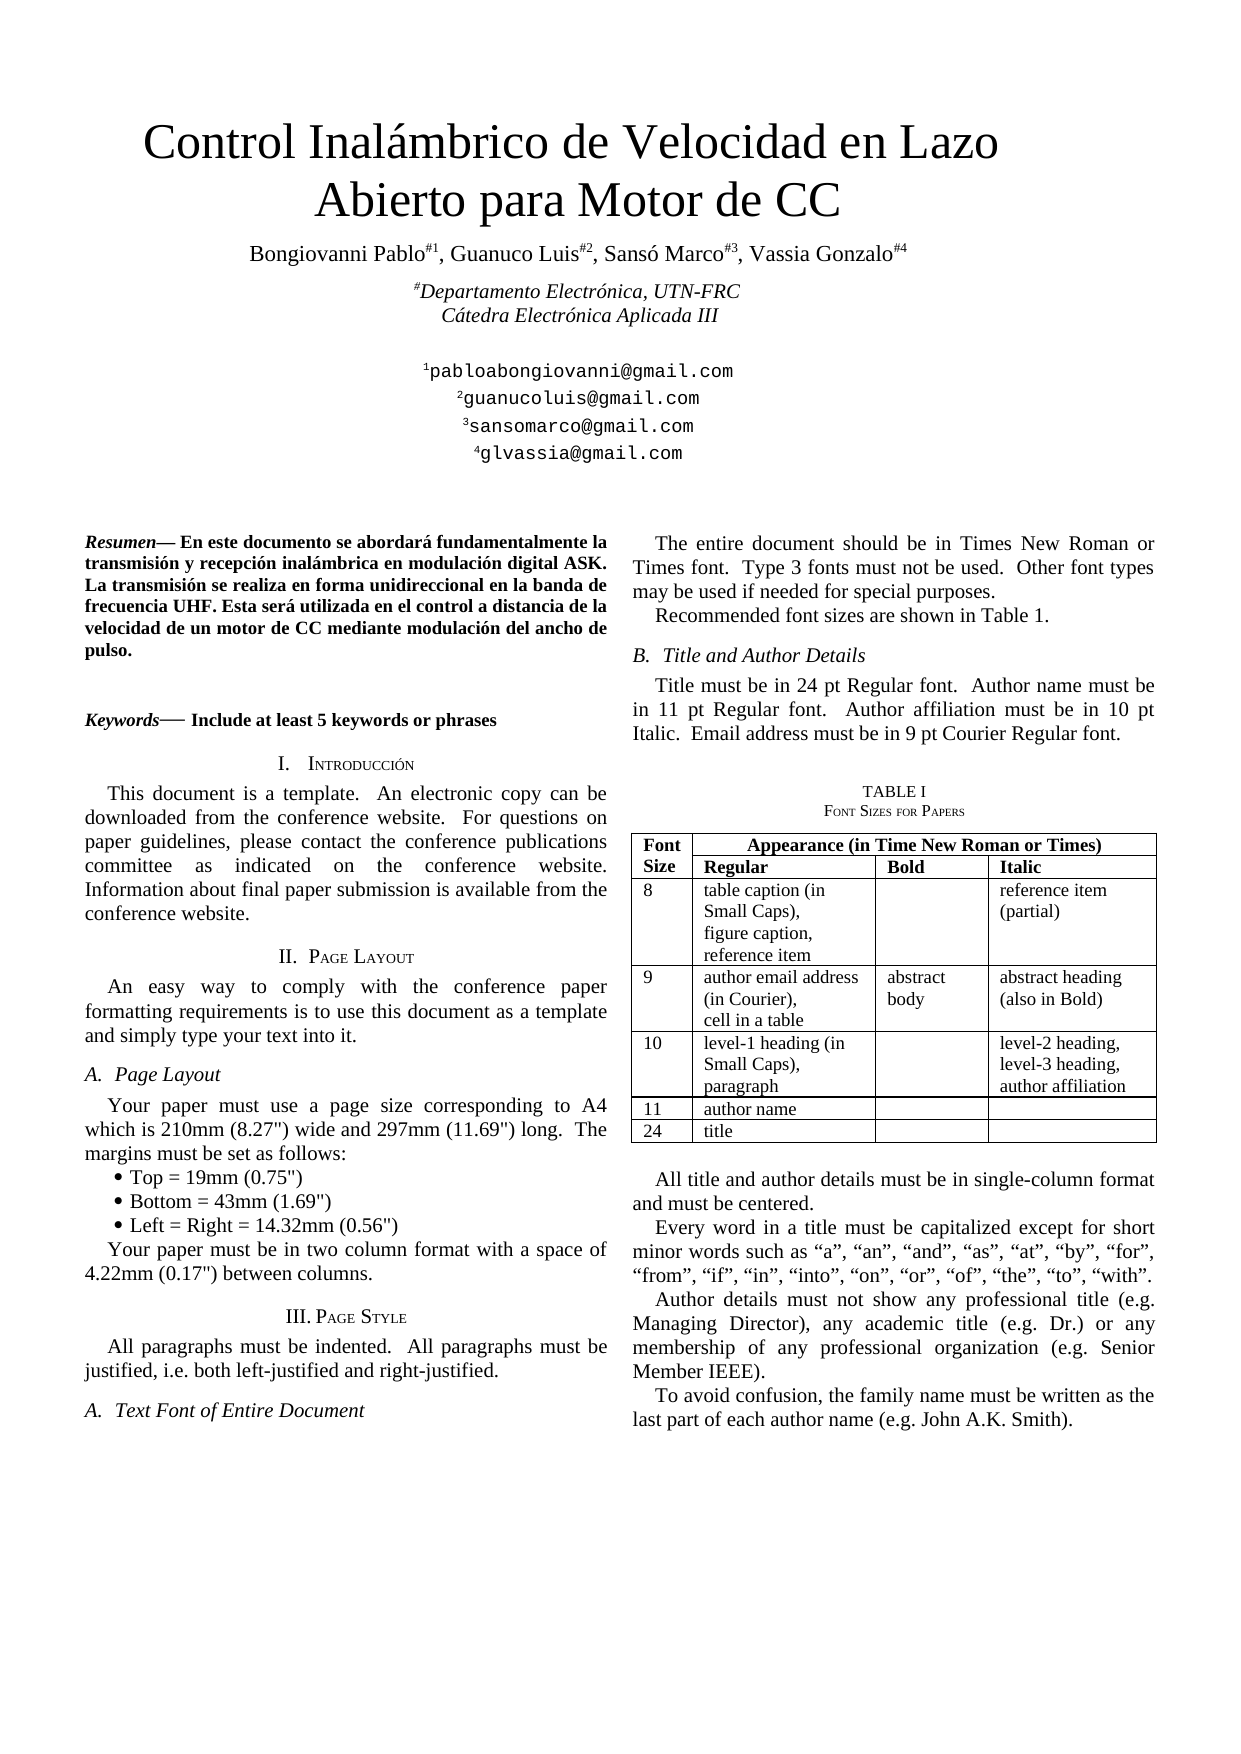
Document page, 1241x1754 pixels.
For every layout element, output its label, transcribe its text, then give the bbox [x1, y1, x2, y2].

text TABLE I Font Sizes for Papers [632, 782, 1156, 820]
text #Departamento Electrónica, UTN-FRC Cátedra Electrónica Aplicada III [0, 278, 1156, 327]
table_cell title [693, 1120, 875, 1142]
text 4glvassia@gmail.com [0, 444, 1156, 465]
text Title must be in 24 pt Regular font. Author name must be in 11 pt Regular font. Author affiliation must be in 10 pt Italic. Email address must be in 9 pt Courier Regular font. [632, 673, 1156, 745]
table_cell level-2 heading, level-3 heading, author affiliation [989, 1032, 1156, 1096]
table_cell 9 [632, 966, 692, 1031]
text Every word in a title must be capitalized except for short minor words such as “a”, “an”, “and”, “as”, “at”, “by”, “for”, “from”, “if”, “in”, “into”, “on”, “or”, “of”, “the”, “to”, “with”. [632, 1215, 1156, 1287]
subtitle Text Font of Entire Document [84, 1398, 608, 1422]
text An easy way to comply with the conference paper formatting requirements is to use this document as a template and simply type your text into it. [84, 974, 608, 1047]
text Author details must not show any professional title (e.g. Managing Director), any academic title (e.g. Dr.) or any membership of any professional organization (e.g. Senior Member IEEE). [632, 1287, 1156, 1383]
table_cell 10 [632, 1032, 692, 1096]
table_cell [989, 1098, 1156, 1119]
table_cell [876, 1032, 988, 1096]
table_cell table caption (in Small Caps), figure caption, reference item [693, 879, 875, 965]
text Your paper must use a page size corresponding to A4 which is 210mm (8.27") wide and 297mm (11.69") long. The margins must be set as follows: [84, 1093, 608, 1165]
table_cell Regular [693, 856, 875, 878]
title Control Inalámbrico de Velocidad en Lazo [0, 112, 1156, 170]
text Resumen— En este documento se abordará fundamentalmente la transmisión y recepción inalámbrica en modulación digital ASK. La transmisión se realiza en forma unidireccional en la banda de frecuencia UHF. Esta será utilizada en el control a distancia de la velocidad de un motor de CC mediante modulación del ancho de pulso. [84, 531, 608, 660]
subtitle Title and Author Details [632, 643, 1156, 667]
text Recommended font sizes are shown in Table 1. [632, 603, 1156, 627]
subtitle Page Layout [84, 1062, 608, 1086]
list Top = 19mm (0.75") [114, 1165, 608, 1189]
text 1pabloabongiovanni@gmail.com [0, 362, 1156, 383]
text 2guanucoluis@gmail.com [0, 389, 1156, 410]
table_cell abstract body [876, 966, 988, 1031]
table_cell 24 [632, 1120, 692, 1142]
table_cell [876, 879, 988, 965]
table_cell 8 [632, 879, 692, 965]
text The entire document should be in Times New Roman or Times font. Type 3 fonts must not be used. Other font types may be used if needed for special purposes. [632, 531, 1156, 603]
text Bongiovanni Pablo#1, Guanuco Luis#2, Sansó Marco#3, Vassia Gonzalo#4 [0, 240, 1156, 266]
table_cell abstract heading (also in Bold) [989, 966, 1156, 1031]
text All paragraphs must be indented. All paragraphs must be justified, i.e. both left-justified and right-justified. [84, 1334, 608, 1382]
subtitle Page Style [84, 1304, 608, 1328]
text Keywords— Include at least 5 keywords or phrases [84, 703, 608, 732]
table_cell [876, 1120, 988, 1142]
text All title and author details must be in single-column format and must be centered. [632, 1167, 1156, 1215]
list Left = Right = 14.32mm (0.56") [114, 1213, 608, 1237]
table_header Appearance (in Time New Roman or Times) [693, 834, 1156, 855]
subtitle Page Layout [84, 944, 608, 968]
text Your paper must be in two column format with a space of 4.22mm (0.17") between columns. [84, 1237, 608, 1285]
subtitle Introducción [84, 751, 608, 775]
table_cell level-1 heading (in Small Caps), paragraph [693, 1032, 875, 1096]
table_cell 11 [632, 1098, 692, 1119]
list Bottom = 43mm (1.69") [114, 1189, 608, 1213]
table_cell author email address (in Courier), cell in a table [693, 966, 875, 1031]
text 3sansomarco@gmail.com [0, 417, 1156, 438]
table_cell Bold [876, 856, 988, 878]
text This document is a template. An electronic copy can be downloaded from the conference website. For questions on paper guidelines, please contact the conference publications committee as indicated on the conference website. Information about final paper submission is available from the conference website. [84, 781, 608, 925]
table_cell [876, 1098, 988, 1119]
title Abierto para Motor de CC [0, 170, 1156, 227]
text To avoid confusion, the family name must be written as the last part of each author name (e.g. John A.K. Smith). [632, 1383, 1156, 1431]
table_cell [989, 1120, 1156, 1142]
table_cell reference item (partial) [989, 879, 1156, 965]
table_header Font Size [632, 834, 692, 878]
table_cell author name [693, 1098, 875, 1119]
table_cell Italic [989, 856, 1156, 878]
